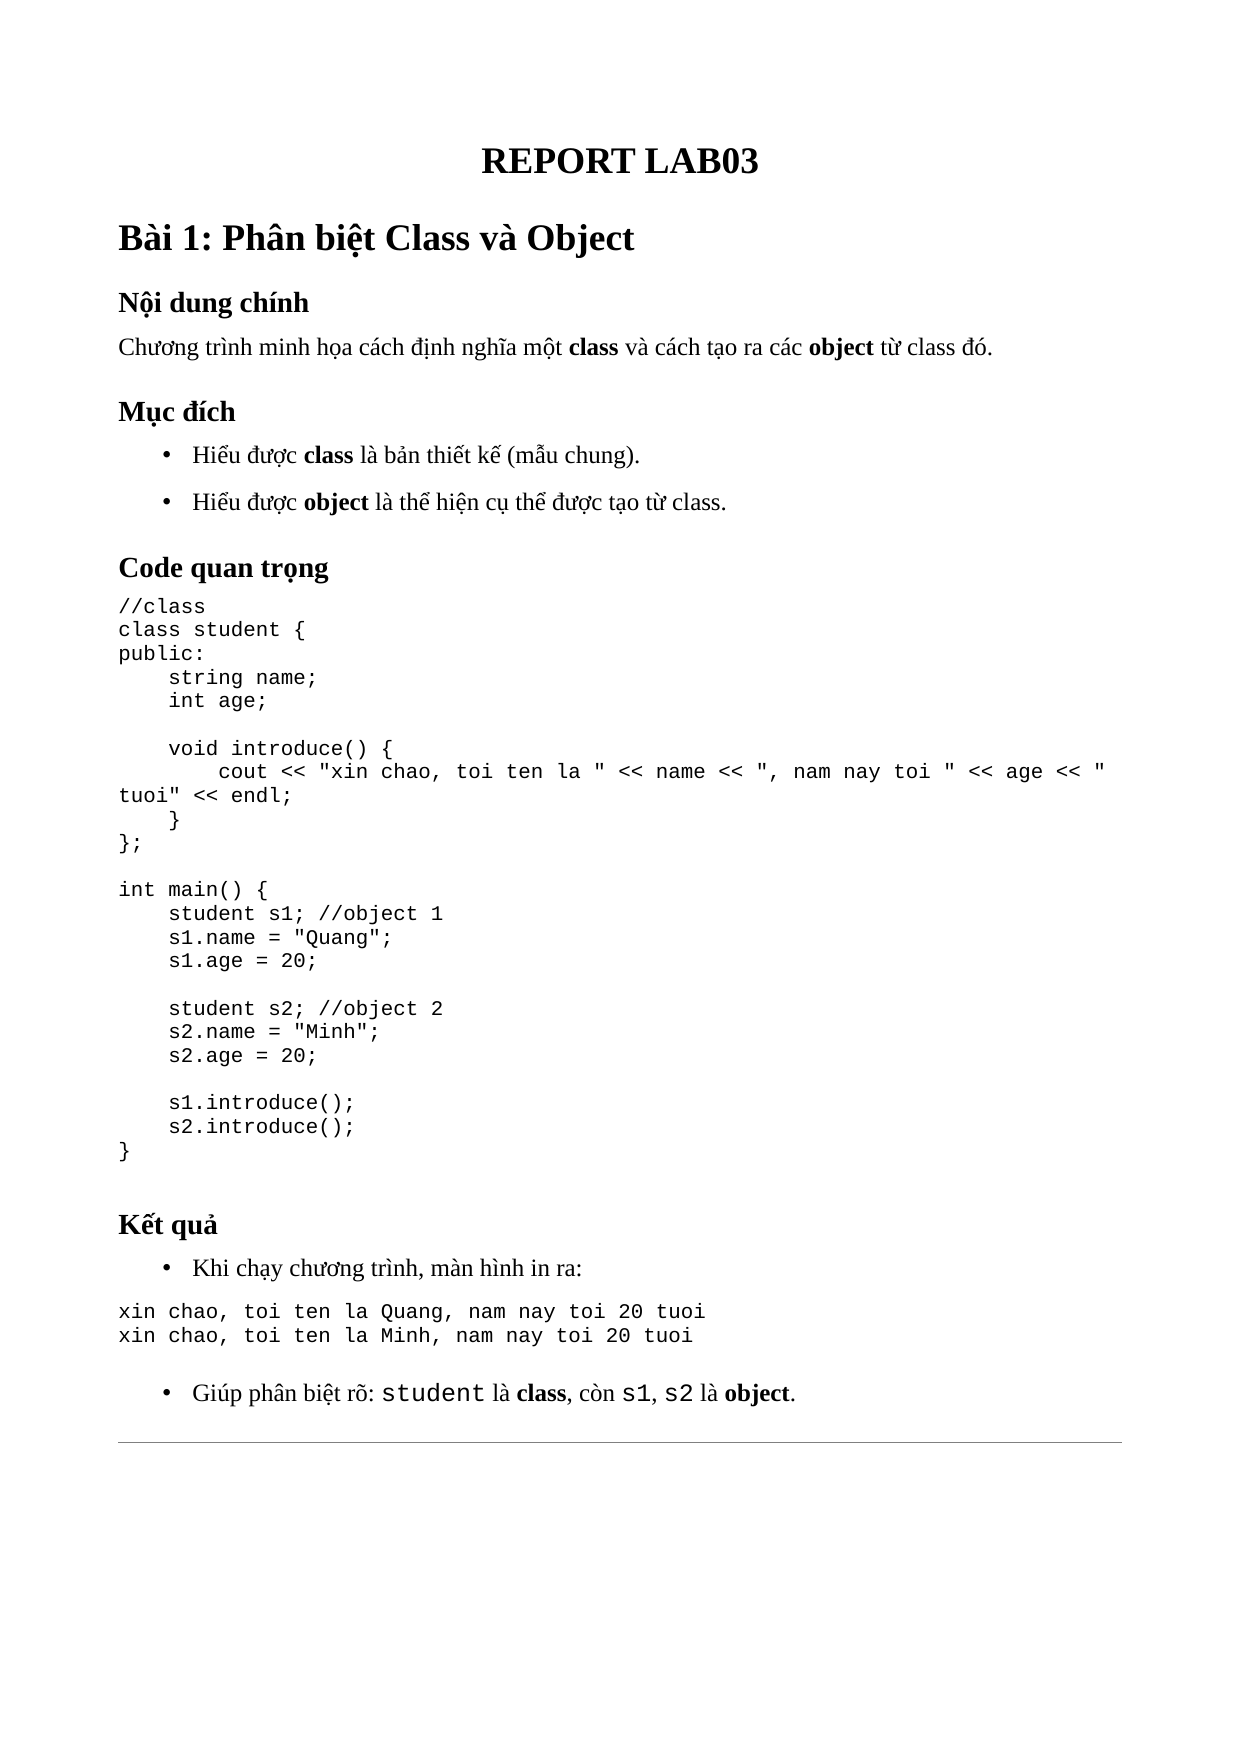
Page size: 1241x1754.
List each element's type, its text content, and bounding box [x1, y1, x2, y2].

subtitle Mục đích [118, 394, 1122, 427]
list Khi chạy chương trình, màn hình in ra: [162, 1253, 1122, 1282]
text s1.introduce(); [118, 1092, 1122, 1116]
text cout << "xin chao, toi ten la " << name << ", nam nay toi " << age << " tuoi" << endl; [118, 761, 1122, 808]
text int main() { [118, 879, 1122, 903]
text Chương trình minh họa cách định nghĩa một class và cách tạo ra các object từ class đó. [118, 332, 1122, 360]
text xin chao, toi ten la Quang, nam nay toi 20 tuoi [118, 1301, 1122, 1324]
list Giúp phân biệt rõ: student là class, còn s1, s2 là object. [162, 1378, 1122, 1408]
subtitle Nội dung chính [118, 286, 1122, 319]
text s2.age = 20; [118, 1045, 1122, 1069]
list Hiểu được object là thể hiện cụ thể được tạo từ class. [162, 487, 1122, 516]
text string name; [118, 667, 1122, 690]
text class student { [118, 619, 1122, 643]
subtitle REPORT LAB03 [118, 139, 1122, 182]
text int age; [118, 690, 1122, 714]
text s2.name = "Minh"; [118, 1021, 1122, 1045]
text s2.introduce(); [118, 1116, 1122, 1139]
text }; [118, 832, 1122, 856]
subtitle Code quan trọng [118, 550, 1122, 583]
text xin chao, toi ten la Minh, nam nay toi 20 tuoi [118, 1324, 1122, 1348]
subtitle Bài 1: Phân biệt Class và Object [118, 215, 1122, 258]
text //class [118, 596, 1122, 619]
text student s2; //object 2 [118, 998, 1122, 1021]
text void introduce() { [118, 738, 1122, 761]
text s1.age = 20; [118, 950, 1122, 974]
text } [118, 808, 1122, 832]
text student s1; //object 1 [118, 903, 1122, 927]
text } [118, 1139, 1122, 1163]
subtitle Kết quả [118, 1207, 1122, 1241]
text s1.name = "Quang"; [118, 927, 1122, 950]
list Hiểu được class là bản thiết kế (mẫu chung). [162, 440, 1122, 469]
text public: [118, 643, 1122, 667]
